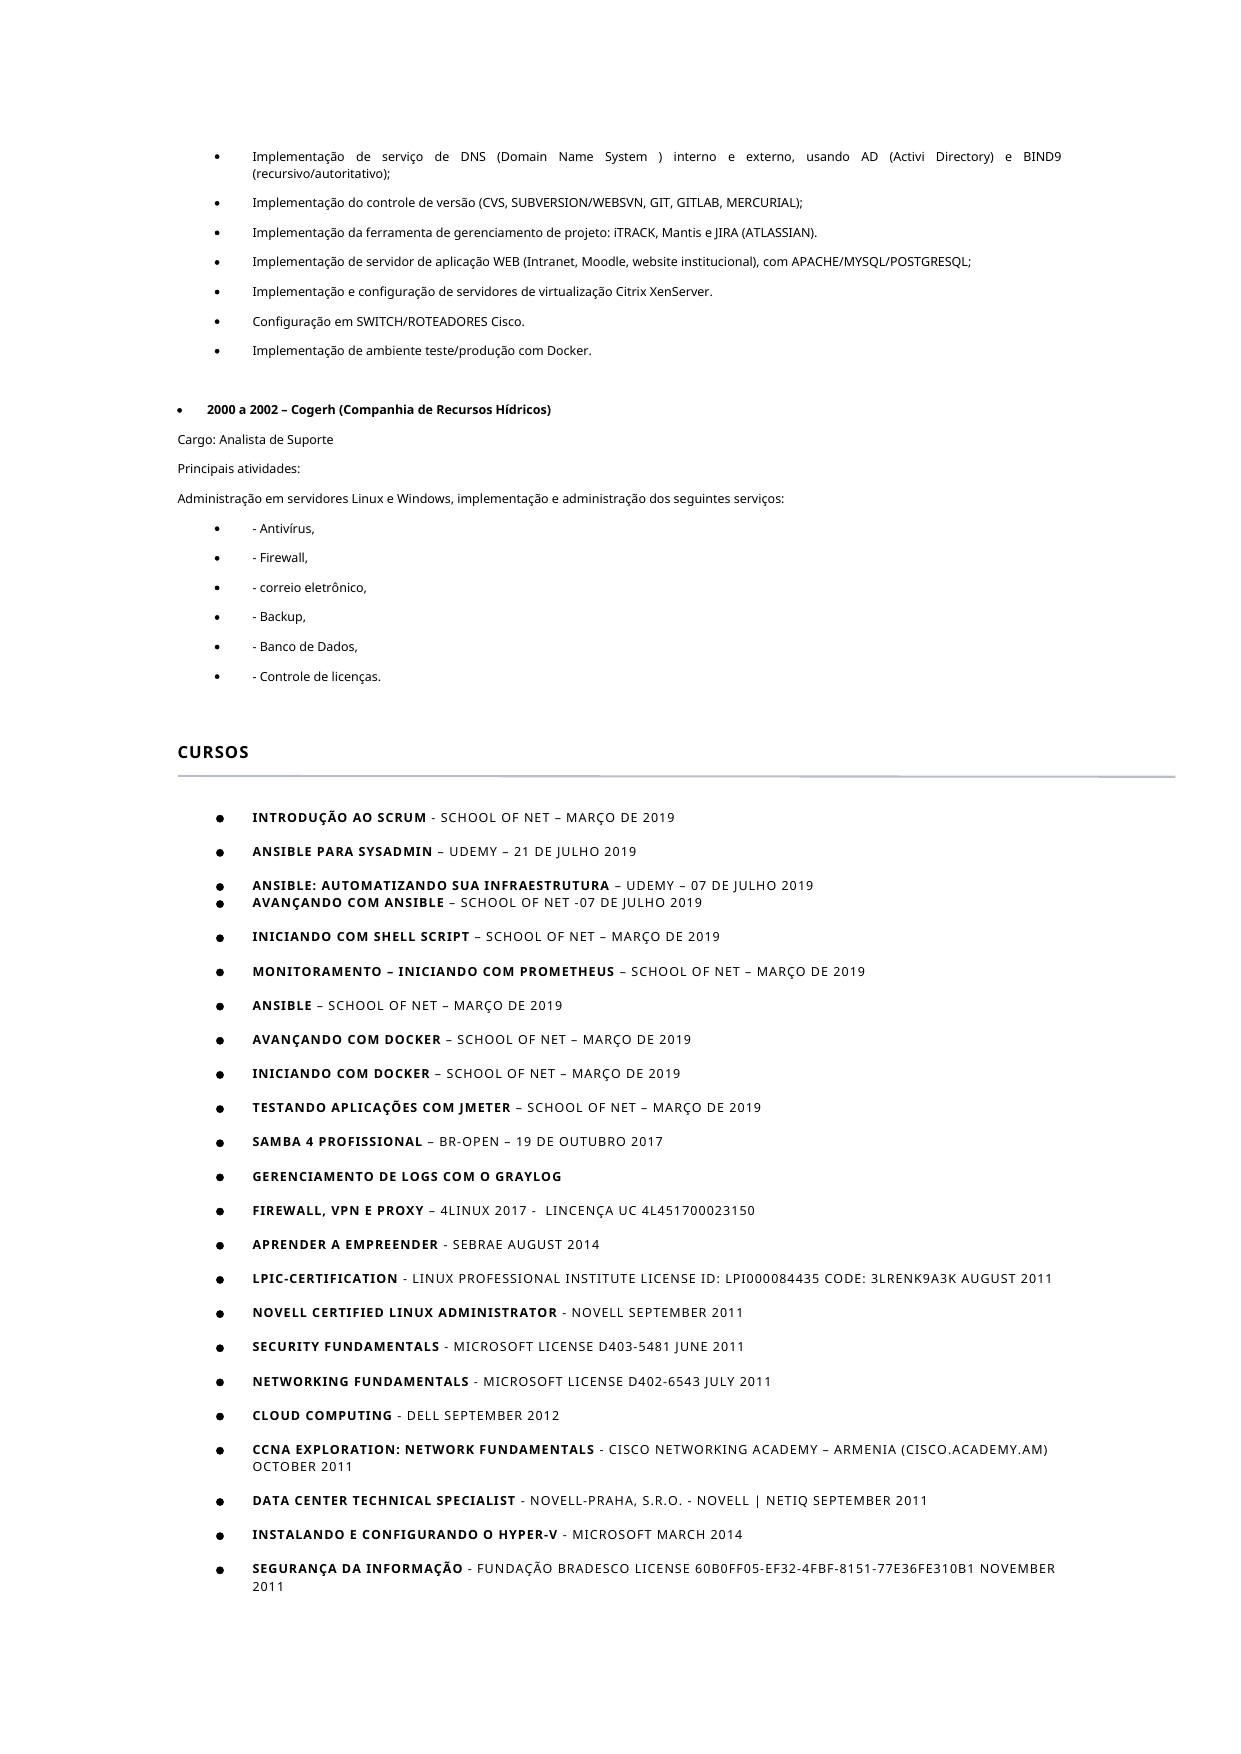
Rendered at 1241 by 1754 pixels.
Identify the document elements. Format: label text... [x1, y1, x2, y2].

list INICIANDO COM DOCKER – SCHOOL OF NET – MARÇO DE 2019 [215, 1065, 1063, 1082]
list Implementação e configuração de servidores de virtualização Citrix XenServer. [215, 283, 1063, 300]
list Segurança da Informação - Fundação Bradesco License 60B0FF05-EF32-4FBF-8151-77E36FE310B1 November 2011 [215, 1561, 1063, 1595]
list MONITORAMENTO – INICIANDO COM PROMETHEUS – SCHOOL OF NET – MARÇO DE 2019 [215, 963, 1063, 980]
list Cargo: Analista de Suporte [177, 431, 1063, 448]
list Firewall, VPN e Proxy – 4Linux 2017 - LINCENÇA UC 4L451700023150 [215, 1202, 1063, 1219]
list Cloud Computing - Dell September 2012 [215, 1407, 1063, 1424]
list Novell Certified Linux Administrator - Novell September 2011 [215, 1304, 1063, 1321]
list Samba 4 Profissional – BR-open – 19 de outubro 2017 [215, 1133, 1063, 1151]
list TESTANDO APLICAÇÕES COM JMETER – SCHOOL OF NET – MARÇO DE 2019 [215, 1099, 1063, 1116]
text CURSOS [177, 741, 1063, 763]
list Implementação do controle de versão (CVS, SUBVERSION/WEBSVN, GIT, GITLAB, MERCURIAL); [215, 194, 1063, 211]
list Configuração em SWITCH/ROTEADORES Cisco. [215, 313, 1063, 330]
list - Antivírus, [215, 520, 1063, 537]
list LPIC-CERTIFICATION - Linux Professional Institute License ID: LPI000084435 CODE: 3lrenk9a3k August 2011 [215, 1270, 1063, 1287]
list Implementação de serviço de DNS (Domain Name System ) interno e externo, usando AD (Activi Directory) e BIND9 (recursivo/autoritativo); [215, 148, 1063, 182]
list Instalando e configurando o Hyper-V - Microsoft March 2014 [215, 1526, 1063, 1543]
list Ansible: Automatizando sua Infraestrutura – Udemy – 07 de julho 2019 [215, 877, 1063, 894]
list Principais atividades: [177, 461, 1063, 478]
list INICIANDO COM SHELL SCRIPT – SCHOOL OF NET – MARÇO DE 2019 [215, 928, 1063, 946]
list Implementação de ambiente teste/produção com Docker. [215, 342, 1063, 359]
list Implementação de servidor de aplicação WEB (Intranet, Moodle, website institucional), com APACHE/MYSQL/POSTGRESQL; [215, 253, 1063, 271]
list ANSIBLE – SCHOOL OF NET – mARÇO DE 2019 [215, 997, 1063, 1014]
list Implementação da ferramenta de gerenciamento de projeto: iTRACK, Mantis e JIRA (ATLASSIAN). [215, 224, 1063, 241]
list - Firewall, [215, 549, 1063, 566]
list Gerenciamento de logs com o graylog [215, 1168, 1063, 1185]
list Avançando com Ansible – School of net -07 DE JULHO 2019 [215, 894, 1063, 911]
list Aprender a Empreender - SEBRAE August 2014 [215, 1236, 1063, 1253]
list AVANÇANDO COM DOCKER – SCHOOL OF NET – MARÇO DE 2019 [215, 1031, 1063, 1048]
list Networking Fundamentals - Microsoft License D402-6543 July 2011 [215, 1373, 1063, 1390]
list 2000 a 2002 – Cogerh (Companhia de Recursos Hídricos) [177, 401, 1063, 418]
list Data Center Technical Specialist - Novell-Praha, s.r.o. - Novell | NetIQ September 2011 [215, 1492, 1063, 1509]
list - correio eletrônico, [215, 579, 1063, 596]
list - Controle de licenças. [215, 668, 1063, 685]
list Security Fundamentals - Microsoft License D403-5481 June 2011 [215, 1338, 1063, 1356]
list - Banco de Dados, [215, 638, 1063, 655]
list - Backup, [215, 608, 1063, 626]
text Administração em servidores Linux e Windows, implementação e administração dos seguintes serviços: [177, 490, 1063, 507]
list Introdução ao scrum - SCHOOL OF NET – MARÇO DE 2019 [215, 809, 1063, 826]
list Ansible Para SysAdmin – Udemy – 21 de julho 2019 [215, 843, 1063, 860]
list CCNA Exploration: Network Fundamentals - Cisco Networking Academy – Armenia (cisco.academy.am) October 2011 [215, 1441, 1063, 1475]
